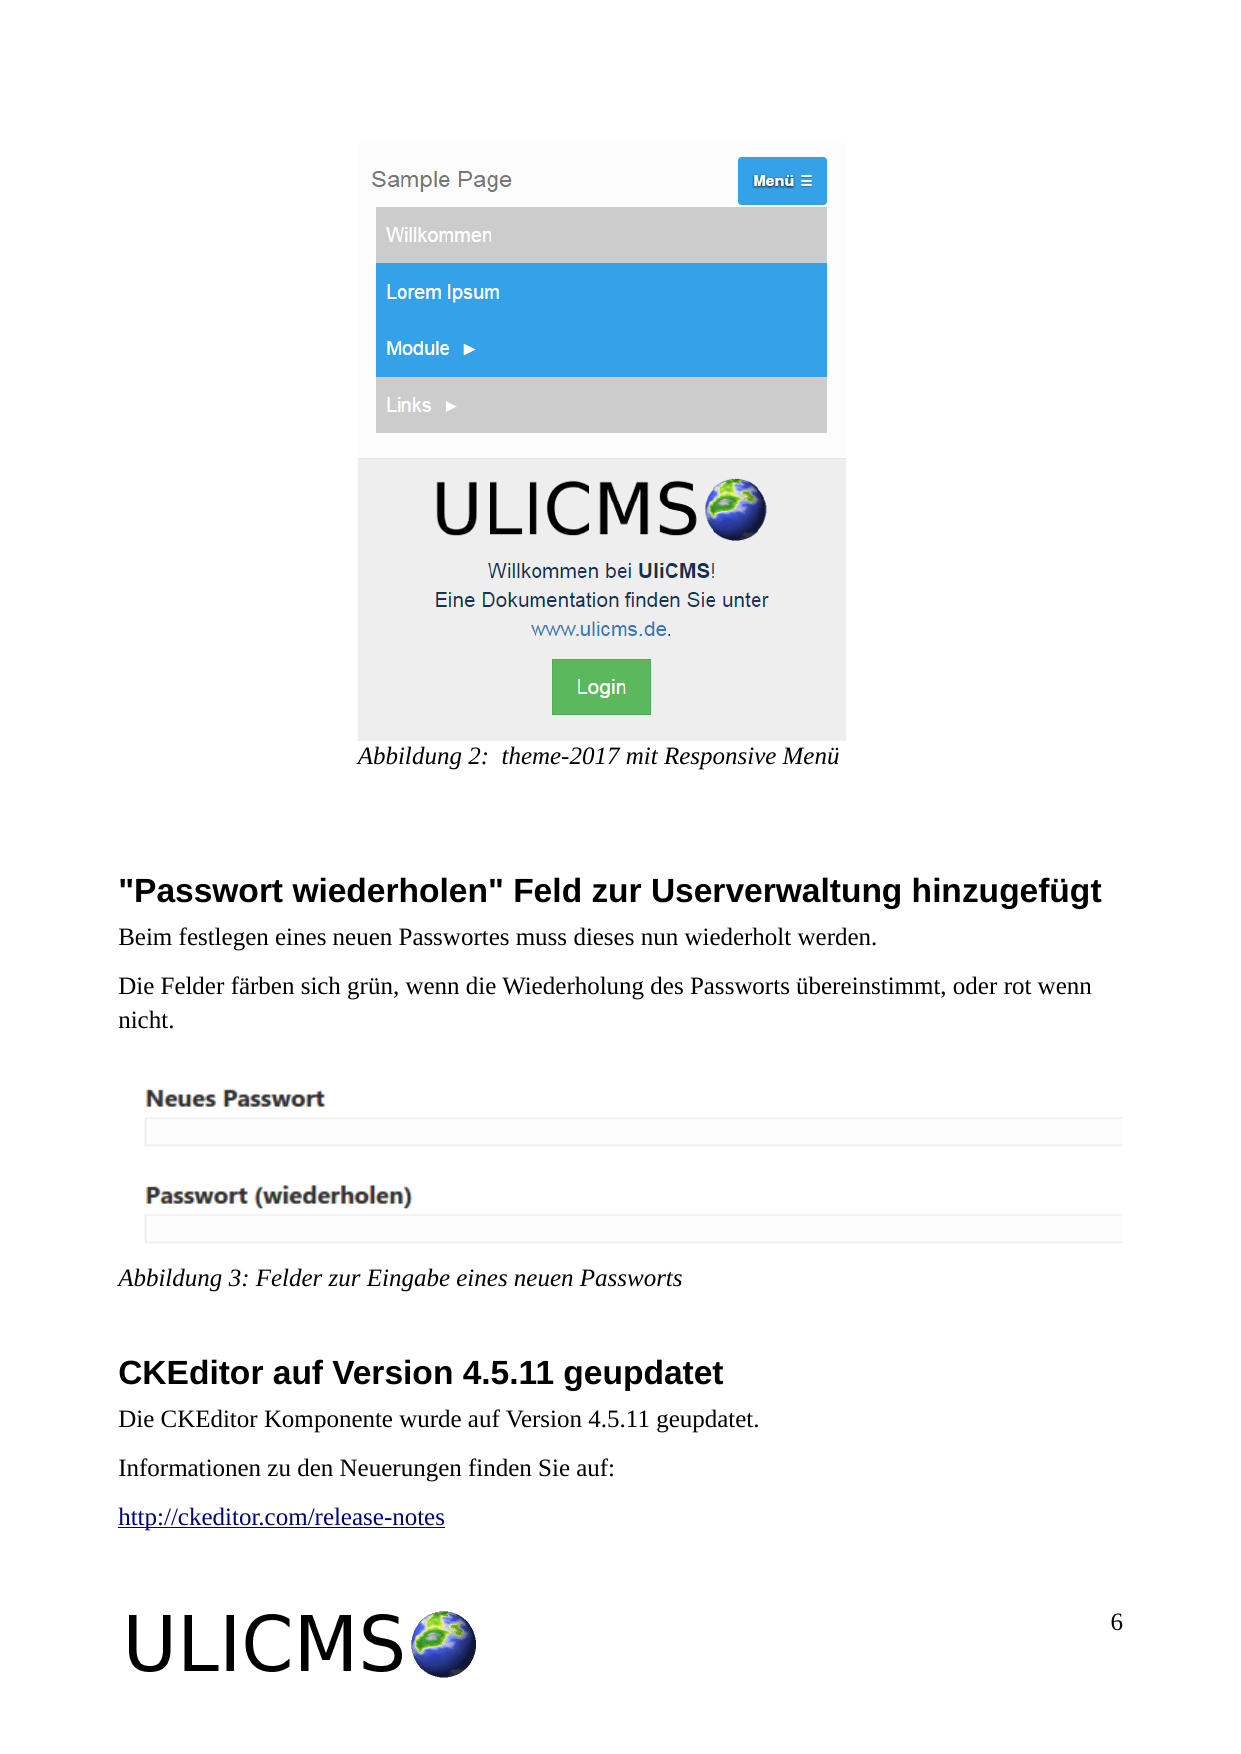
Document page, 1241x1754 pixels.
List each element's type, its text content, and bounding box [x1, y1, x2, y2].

picture [118, 1607, 479, 1681]
text Abbildung 2: theme-2017 mit Responsive Menü [358, 741, 846, 769]
picture [357, 143, 847, 741]
text Abbildung 3: Felder zur Eingabe eines neuen Passworts [118, 1263, 1123, 1292]
subtitle CKEditor auf Version 4.5.11 geupdatet [118, 1353, 1123, 1391]
text http://ckeditor.com/release-notes [118, 1502, 1123, 1531]
subtitle "Passwort wiederholen" Feld zur Userverwaltung hinzugefügt [118, 871, 1123, 909]
text Die CKEditor Komponente wurde auf Version 4.5.11 geupdatet. [118, 1404, 1123, 1433]
text Die Felder färben sich grün, wenn die Wiederholung des Passworts übereinstimmt, oder rot wenn nicht. [118, 971, 1123, 1034]
picture [118, 1067, 1123, 1263]
text Informationen zu den Neuerungen finden Sie auf: [118, 1453, 1123, 1482]
text Beim festlegen eines neuen Passwortes muss dieses nun wiederholt werden. [118, 922, 1123, 951]
